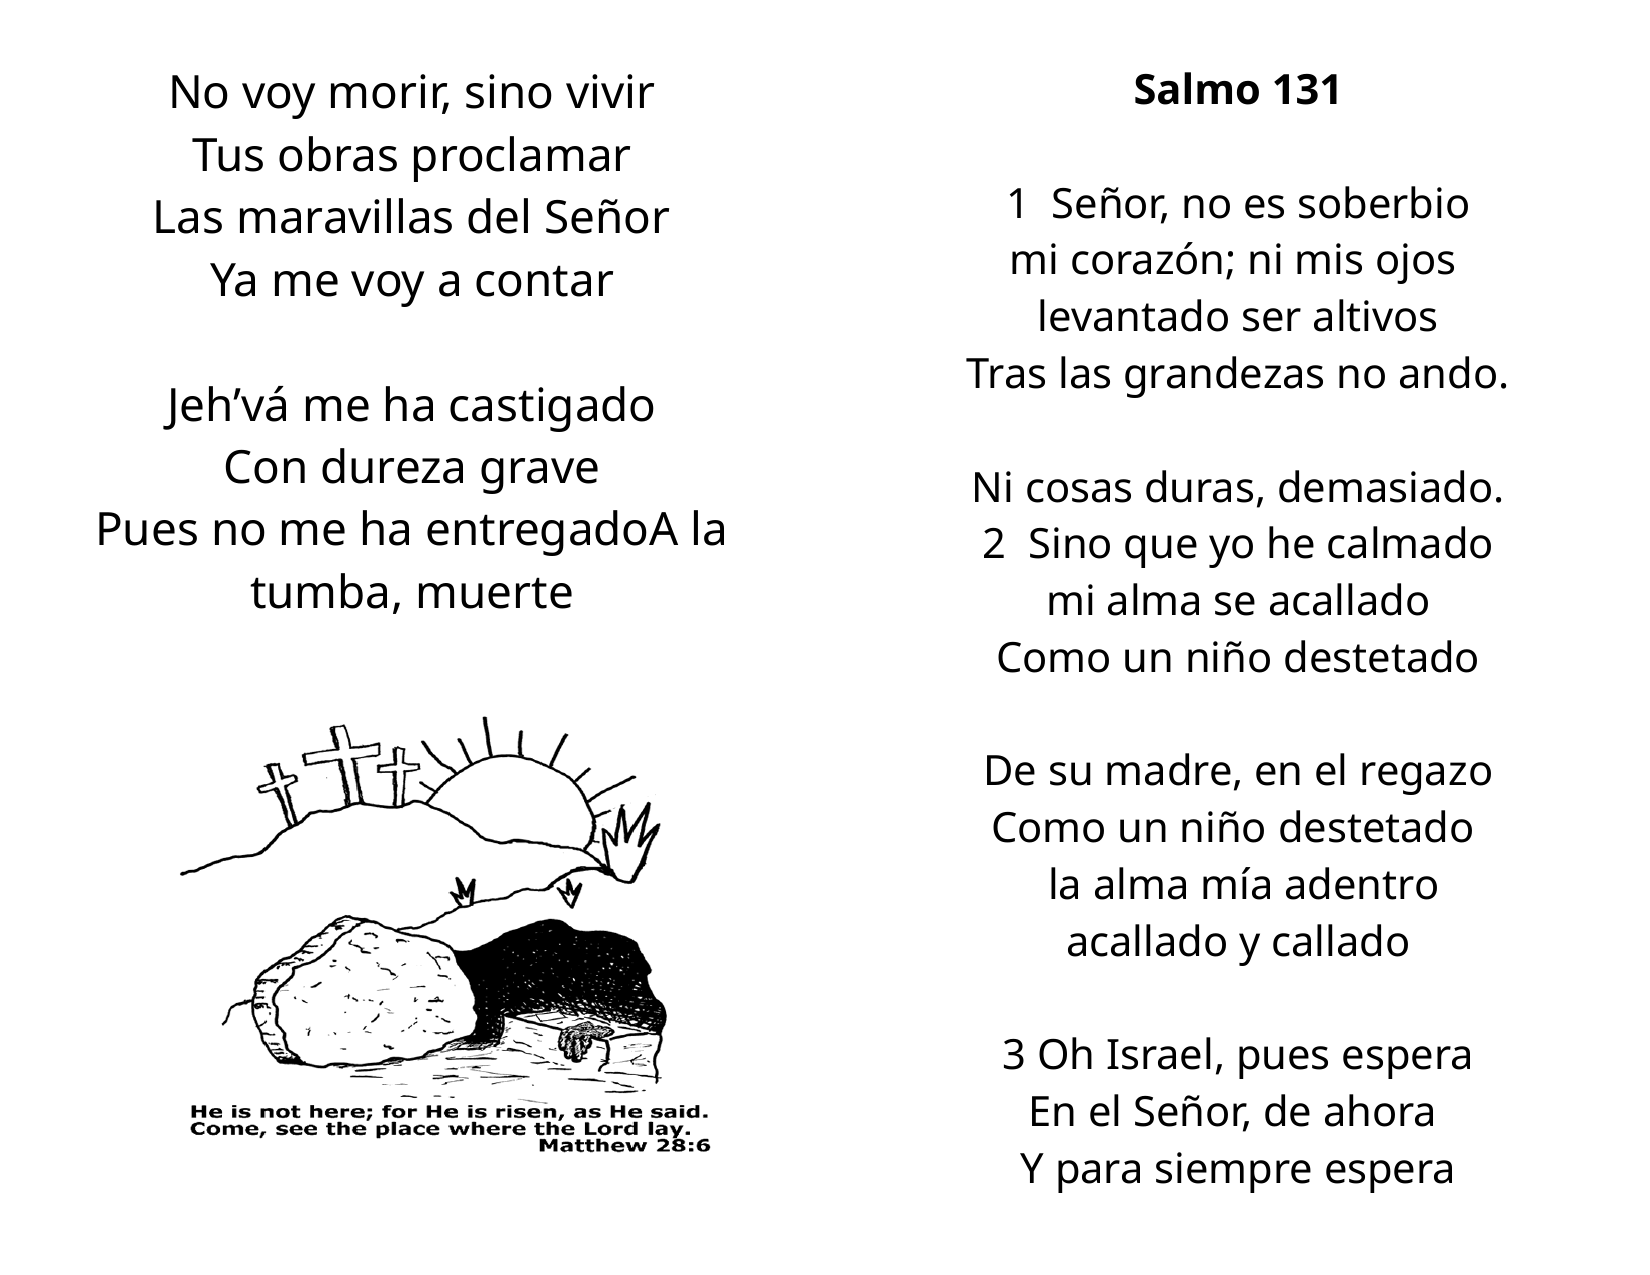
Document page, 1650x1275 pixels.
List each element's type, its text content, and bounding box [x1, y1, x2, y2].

text Y para siempre espera [886, 1139, 1590, 1195]
text Tras las grandezas no ando. [886, 344, 1590, 401]
text 2 Sino que yo he calmado [886, 514, 1590, 571]
text levantado ser altivos [886, 287, 1590, 344]
text Jeh’vá me ha castigado [60, 372, 763, 434]
text No voy morir, sino vivir [60, 60, 763, 122]
picture [174, 627, 726, 1193]
text 1 Señor, no es soberbio [886, 173, 1590, 230]
text Tus obras proclamar [60, 122, 763, 185]
text Ni cosas duras, demasiado. [886, 457, 1590, 514]
text Con dureza grave [60, 434, 763, 497]
text En el Señor, de ahora [886, 1082, 1590, 1139]
text acallado y callado [886, 912, 1590, 968]
text Salmo 131 [886, 60, 1590, 117]
text Pues no me ha entregadoA la tumba, muerte [60, 497, 763, 622]
text Ya me voy a contar [60, 247, 763, 309]
text De su madre, en el regazo [886, 741, 1590, 798]
text mi alma se acallado [886, 571, 1590, 628]
text Las maravillas del Señor [60, 185, 763, 247]
text la alma mía adentro [886, 855, 1590, 912]
text Como un niño destetado [886, 798, 1590, 855]
text 3 Oh Israel, pues espera [886, 1025, 1590, 1082]
text mi corazón; ni mis ojos [886, 230, 1590, 287]
text Como un niño destetado [886, 628, 1590, 684]
